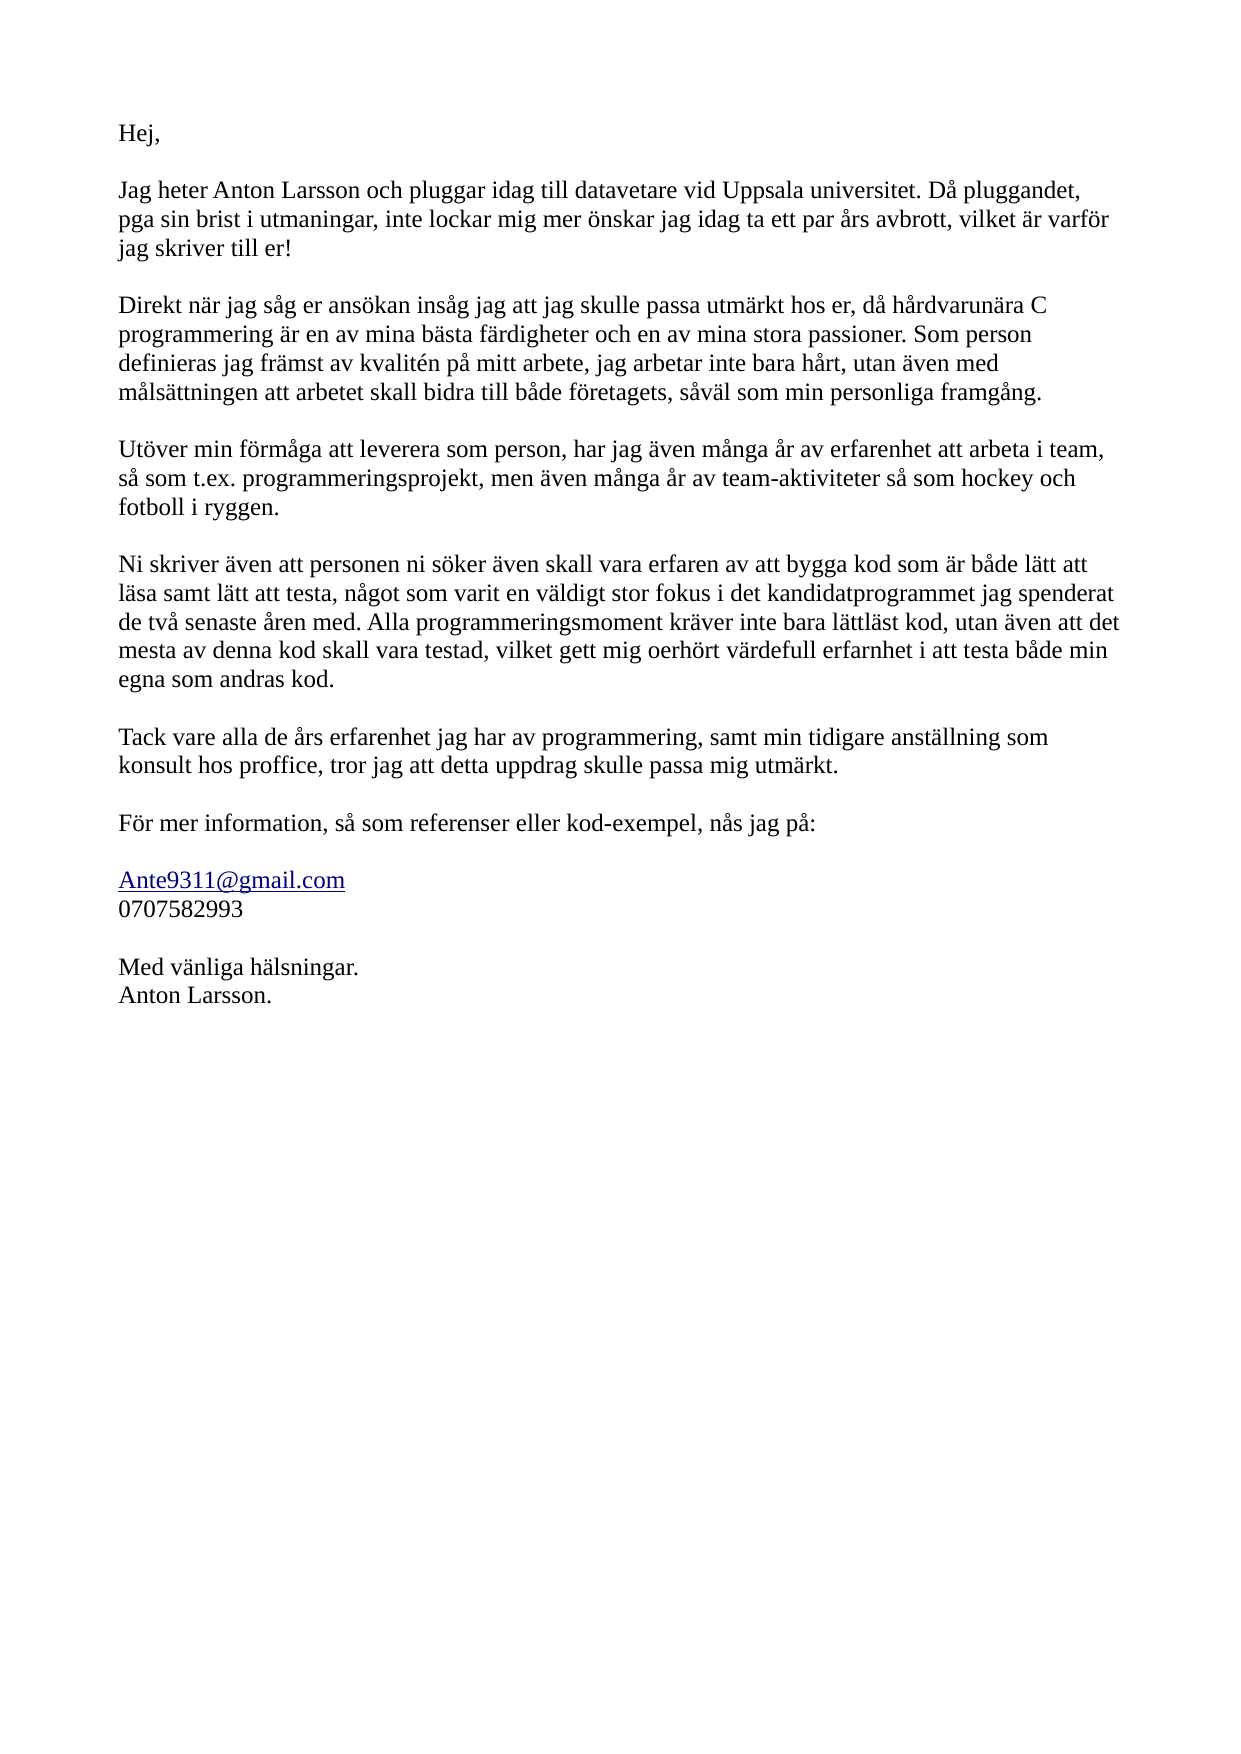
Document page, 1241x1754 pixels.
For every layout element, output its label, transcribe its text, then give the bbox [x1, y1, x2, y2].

text Jag heter Anton Larsson och pluggar idag till datavetare vid Uppsala universitet. Då pluggandet, pga sin brist i utmaningar, inte lockar mig mer önskar jag idag ta ett par års avbrott, vilket är varför jag skriver till er! [118, 176, 1122, 262]
text 0707582993 [118, 894, 1122, 923]
text Tack vare alla de års erfarenhet jag har av programmering, samt min tidigare anställning som konsult hos proffice, tror jag att detta uppdrag skulle passa mig utmärkt. [118, 722, 1122, 779]
text Hej, [118, 118, 1122, 147]
text Direkt när jag såg er ansökan insåg jag att jag skulle passa utmärkt hos er, då hårdvarunära C programmering är en av mina bästa färdigheter och en av mina stora passioner. Som person definieras jag främst av kvalitén på mitt arbete, jag arbetar inte bara hårt, utan även med målsättningen att arbetet skall bidra till både företagets, såväl som min personliga framgång. [118, 291, 1122, 406]
text Med vänliga hälsningar. Anton Larsson. [118, 952, 1122, 1009]
text För mer information, så som referenser eller kod-exempel, nås jag på: [118, 808, 1122, 837]
text Utöver min förmåga att leverera som person, har jag även många år av erfarenhet att arbeta i team, så som t.ex. programmeringsprojekt, men även många år av team-aktiviteter så som hockey och fotboll i ryggen. [118, 434, 1122, 521]
text Ni skriver även att personen ni söker även skall vara erfaren av att bygga kod som är både lätt att läsa samt lätt att testa, något som varit en väldigt stor fokus i det kandidatprogrammet jag spenderat de två senaste åren med. Alla programmeringsmoment kräver inte bara lättläst kod, utan även att det mesta av denna kod skall vara testad, vilket gett mig oerhört värdefull erfarnhet i att testa både min egna som andras kod. [118, 549, 1122, 693]
text Ante9311@gmail.com [118, 866, 1122, 894]
